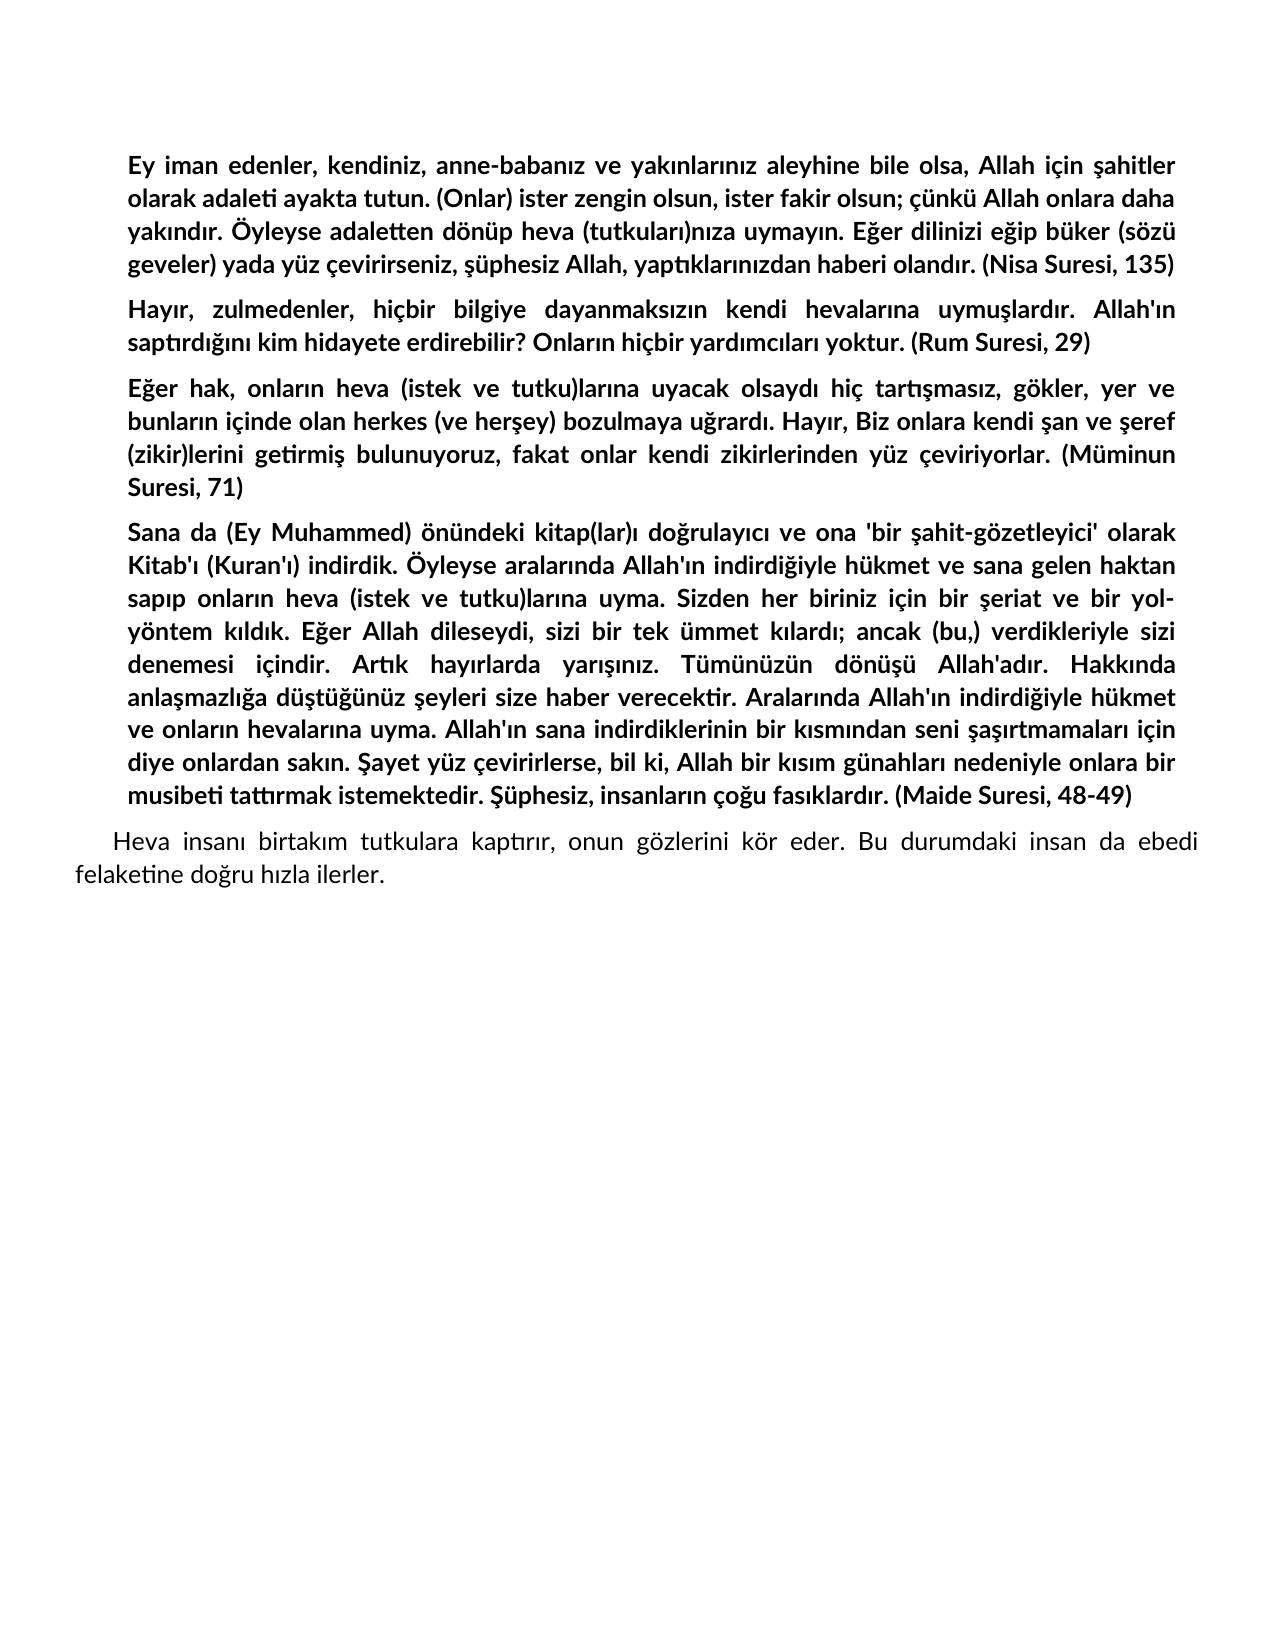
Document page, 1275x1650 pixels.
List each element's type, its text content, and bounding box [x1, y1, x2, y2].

text Eğer hak, onların heva (istek ve tutku)larına uyacak olsaydı hiç tartışmasız, gökler, yer ve bunların içinde olan herkes (ve herşey) bozulmaya uğrardı. Hayır, Biz onlara kendi şan ve şeref (zikir)lerini getirmiş bulunuyoruz, fakat onlar kendi zikirlerinden yüz çeviriyorlar. (Müminun Suresi, 71) [127, 372, 1177, 501]
text Sana da (Ey Muhammed) önündeki kitap(lar)ı doğrulayıcı ve ona 'bir şahit-gözetleyici' olarak Kitab'ı (Kuran'ı) indirdik. Öyleyse aralarında Allah'ın indirdiğiyle hükmet ve sana gelen haktan sapıp onların heva (istek ve tutku)larına uyma. Sizden her biriniz için bir şeriat ve bir yol-yöntem kıldık. Eğer Allah dileseydi, sizi bir tek ümmet kılardı; ancak (bu,) verdikleriyle sizi denemesi içindir. Artık hayırlarda yarışınız. Tümünüzün dönüşü Allah'adır. Hakkında anlaşmazlığa düştüğünüz şeyleri size haber verecektir. Aralarında Allah'ın indirdiğiyle hükmet ve onların hevalarına uyma. Allah'ın sana indirdiklerinin bir kısmından seni şaşırtmamaları için diye onlardan sakın. Şayet yüz çevirirlerse, bil ki, Allah bir kısım günahları nedeniyle onlara bir musibeti tattırmak istemektedir. Şüphesiz, insanların çoğu fasıklardır. (Maide Suresi, 48-49) [127, 517, 1177, 810]
text Ey iman edenler, kendiniz, anne-babanız ve yakınlarınız aleyhine bile olsa, Allah için şahitler olarak adaleti ayakta tutun. (Onlar) ister zengin olsun, ister fakir olsun; çünkü Allah onlara daha yakındır. Öyleyse adaletten dönüp heva (tutkuları)nıza uymayın. Eğer dilinizi eğip büker (sözü geveler) yada yüz çevirirseniz, şüphesiz Allah, yaptıklarınızdan haberi olandır. (Nisa Suresi, 135) [127, 150, 1177, 279]
text Hayır, zulmedenler, hiçbir bilgiye dayanmaksızın kendi hevalarına uymuşlardır. Allah'ın saptırdığını kim hidayete erdirebilir? Onların hiçbir yardımcıları yoktur. (Rum Suresi, 29) [127, 294, 1177, 357]
text Heva insanı birtakım tutkulara kaptırır, onun gözlerini kör eder. Bu durumdaki insan da ebedi felaketine doğru hızla ilerler. [75, 825, 1200, 888]
